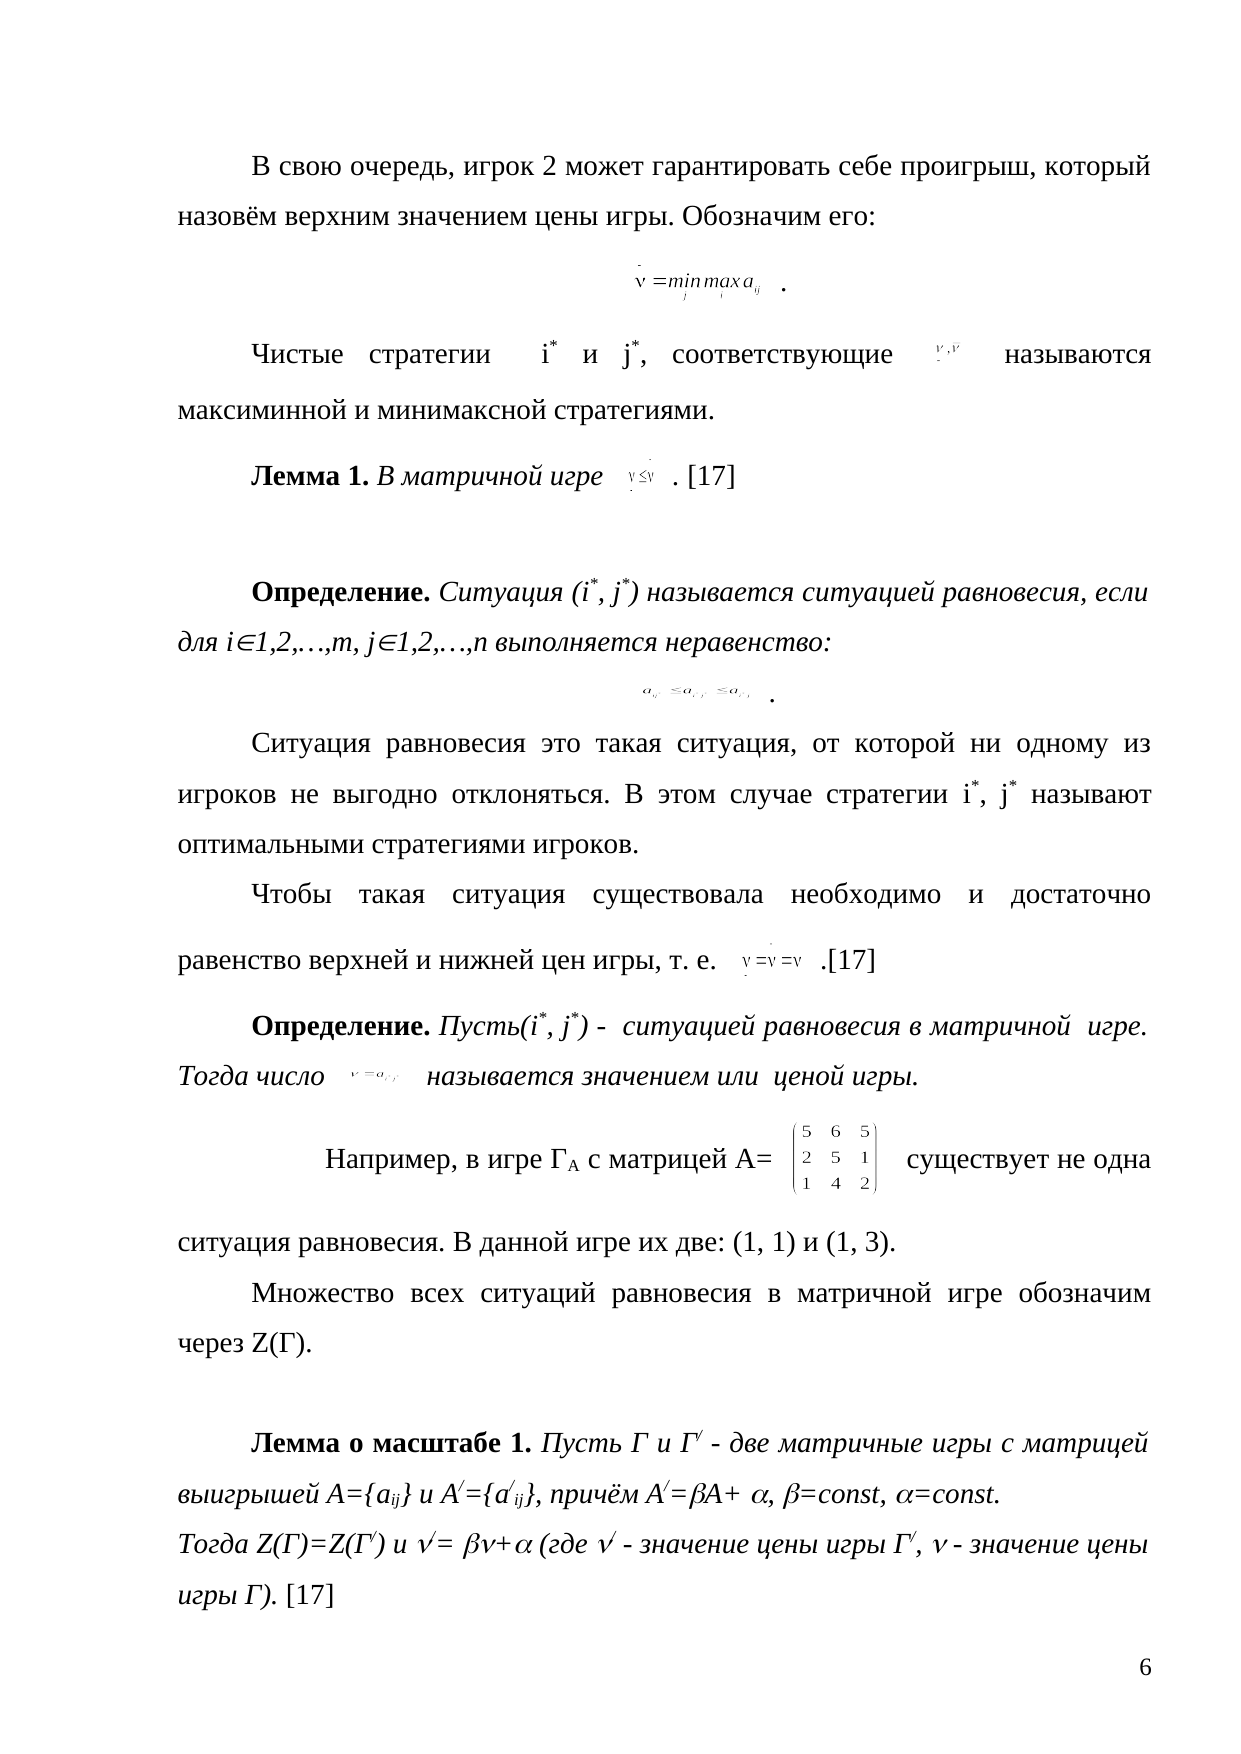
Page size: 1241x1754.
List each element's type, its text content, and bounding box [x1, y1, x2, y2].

text Ситуация равновесия это такая ситуация, от которой ни одному из игроков не выгодно отклоняться. В этом случае стратегии i*, j* называют оптимальными стратегиями игроков. [177, 726, 1152, 860]
text Лемма о масштабе 1. Пусть Г и Г/ - две матричные игры с матрицей выигрышей А={aij} и A/={a/ij}, причём А/=А+ , =const, =const. [177, 1426, 1152, 1509]
text В свою очередь, игрок 2 может гарантировать себе проигрыш, который назовём верхним значением цены игры. Обозначим его: [177, 148, 1152, 232]
text Тогда Z(Г)=Z(Г/) и /= + (где / - значение цены игры Г/,  - значение цены игры Г). [17] [177, 1526, 1152, 1610]
text Множество всех ситуаций равновесия в матричной игре обозначим через Z(Г). [177, 1275, 1152, 1358]
text Определение. Пусть(i*, j*) - ситуацией равновесия в матричной игре. Тогда число называется значением или ценой игры. [177, 1008, 1152, 1092]
text . [177, 248, 1152, 313]
text . [177, 675, 1152, 709]
text Лемма 1. В матричной игре . [17] [177, 443, 1152, 507]
text Чистые стратегии i* и j*, соответствующие называются максиминной и минимаксной стратегиями. [177, 329, 1152, 426]
text Например, в игре ГА с матрицей А= существует не одна ситуация равновесия. В данной игре их две: (1, 1) и (1, 3). [177, 1109, 1152, 1258]
text Определение. Ситуация (i*, j*) называется ситуацией равновесия, если для i1,2,…,m, j1,2,…,n выполняется неравенство: [177, 574, 1152, 658]
text Чтобы такая ситуация существовала необходимо и достаточно равенство верхней и нижней цен игры, т. е. .[17] [177, 877, 1152, 991]
